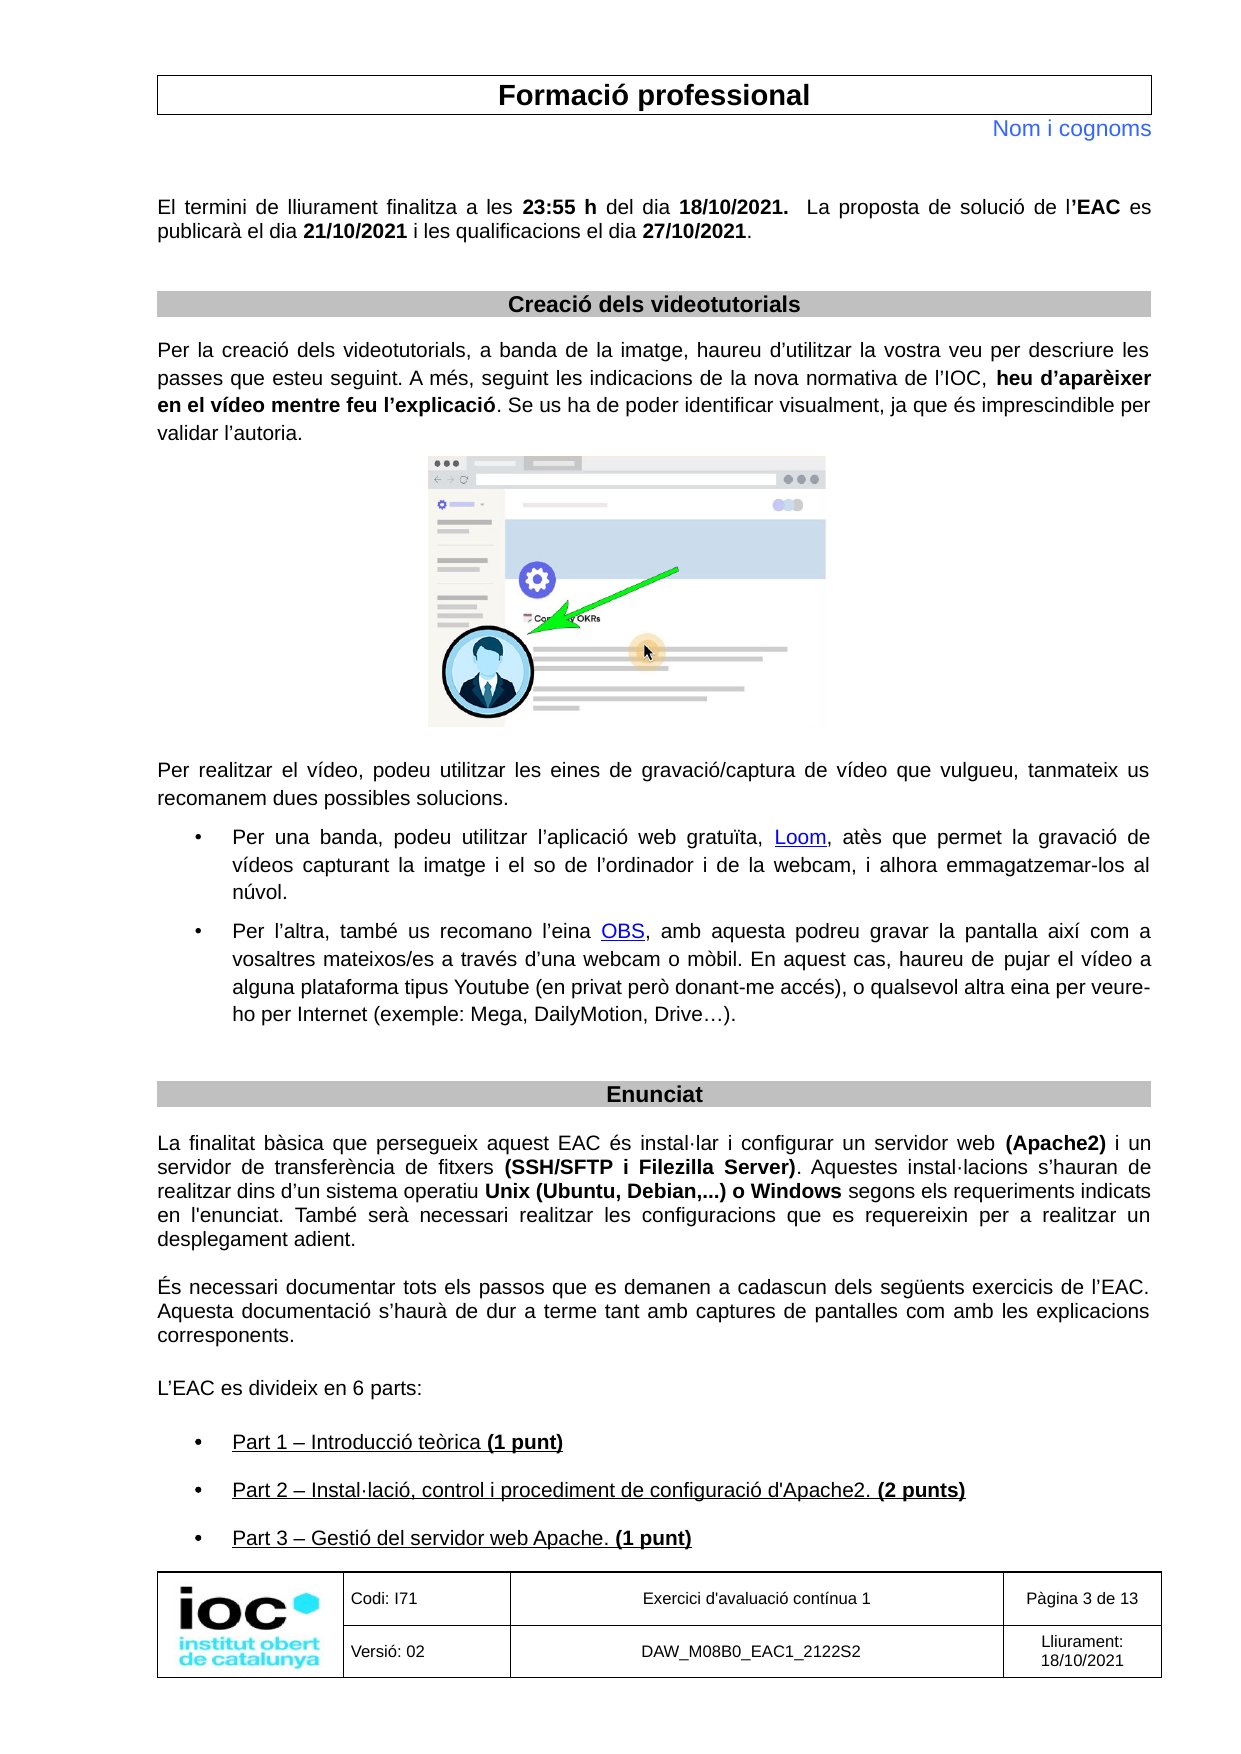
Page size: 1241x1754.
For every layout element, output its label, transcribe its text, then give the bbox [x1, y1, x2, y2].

list Part 2 – Instal·lació, control i procediment de configuració d'Apache2. (2 punts) [194, 1477, 1151, 1502]
text Enunciat [157, 1081, 1151, 1107]
text Per la creació dels videotutorials, a banda de la imatge, haureu d’utilitzar la vostra veu per descriure les passes que esteu seguint. A més, seguint les indicacions de la nova normativa de l’IOC, heu d’aparèixer en el vídeo mentre feu l’explicació. Se us ha de poder identificar visualment, ja que és imprescindible per validar l’autoria. [157, 338, 1151, 444]
list Per l’altra, també us recomano l’eina OBS, amb aquesta podreu gravar la pantalla així com a vosaltres mateixos/es a través d’una webcam o mòbil. En aquest cas, haureu de pujar el vídeo a alguna plataforma tipus Youtube (en privat però donant-me accés), o qualsevol altra eina per veure-ho per Internet (exemple: Mega, DailyMotion, Drive…). [194, 919, 1151, 1026]
list Per una banda, podeu utilitzar l’aplicació web gratuïta, Loom, atès que permet la gravació de vídeos capturant la imatge i el so de l’ordinador i de la webcam, i alhora emmagatzemar-los al núvol. [194, 825, 1151, 904]
text Per realitzar el vídeo, podeu utilitzar les eines de gravació/captura de vídeo que vulgueu, tanmateix us recomanem dues possibles solucions. [157, 758, 1151, 810]
text La finalitat bàsica que persegueix aquest EAC és instal·lar i configurar un servidor web (Apache2) i un servidor de transferència de fitxers (SSH/SFTP i Filezilla Server). Aquestes instal·lacions s’hauran de realitzar dins d’un sistema operatiu Unix (Ubuntu, Debian,...) o Windows segons els requeriments indicats en l'enunciat. També serà necessari realitzar les configuracions que es requereixin per a realitzar un desplegament adient. [157, 1131, 1151, 1251]
text El termini de lliurament finalitza a les 23:55 h del dia 18/10/2021. La proposta de solució de l’EAC es publicarà el dia 21/10/2021 i les qualificacions el dia 27/10/2021. [157, 195, 1151, 243]
text L’EAC es divideix en 6 parts: [157, 1376, 1151, 1400]
list Part 3 – Gestió del servidor web Apache. (1 punt) [194, 1526, 1151, 1549]
picture [428, 456, 826, 727]
text És necessari documentar tots els passos que es demanen a cadascun dels següents exercicis de l’EAC. Aquesta documentació s’haurà de dur a terme tant amb captures de pantalles com amb les explicacions corresponents. [157, 1275, 1151, 1347]
list Part 1 – Introducció teòrica (1 punt) [194, 1429, 1151, 1453]
text Creació dels videotutorials [157, 291, 1151, 317]
picture [158, 1573, 343, 1677]
